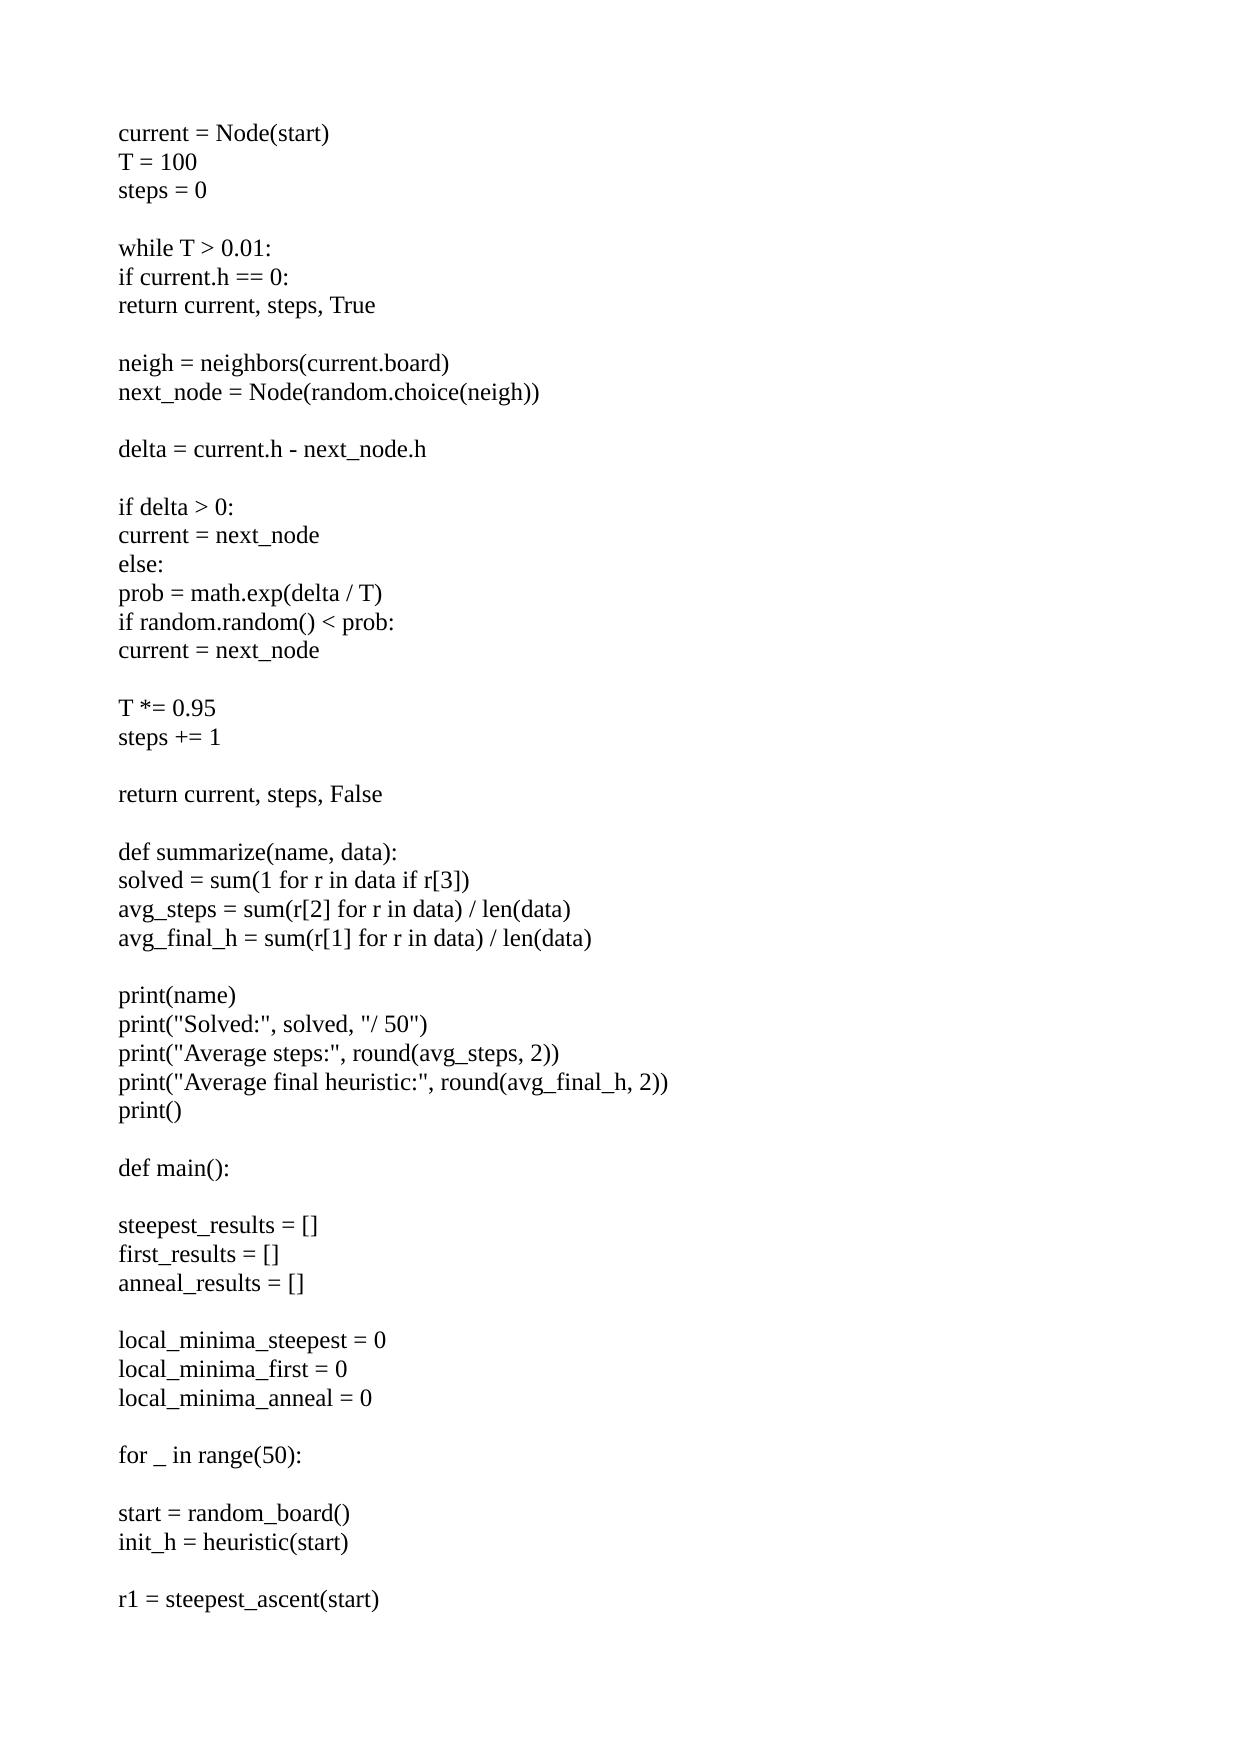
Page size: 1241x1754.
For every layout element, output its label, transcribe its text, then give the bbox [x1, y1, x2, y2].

text prob = math.exp(delta / T) [118, 578, 1122, 607]
text delta = current.h - next_node.h [118, 434, 1122, 463]
text print() [118, 1096, 1122, 1124]
text if random.random() < prob: [118, 607, 1122, 636]
text return current, steps, True [118, 291, 1122, 319]
text if current.h == 0: [118, 262, 1122, 291]
text r1 = steepest_ascent(start) [118, 1584, 1122, 1613]
text steps += 1 [118, 722, 1122, 751]
text def main(): [118, 1153, 1122, 1182]
text current = next_node [118, 521, 1122, 549]
text local_minima_steepest = 0 [118, 1326, 1122, 1354]
text print("Solved:", solved, "/ 50") [118, 1009, 1122, 1038]
text print("Average steps:", round(avg_steps, 2)) [118, 1038, 1122, 1067]
text neigh = neighbors(current.board) [118, 348, 1122, 377]
text current = Node(start) [118, 118, 1122, 147]
text else: [118, 549, 1122, 578]
text avg_final_h = sum(r[1] for r in data) / len(data) [118, 923, 1122, 952]
text local_minima_first = 0 [118, 1354, 1122, 1383]
text local_minima_anneal = 0 [118, 1383, 1122, 1412]
text first_results = [] [118, 1239, 1122, 1268]
text T = 100 [118, 147, 1122, 176]
text init_h = heuristic(start) [118, 1527, 1122, 1556]
text start = random_board() [118, 1498, 1122, 1527]
text avg_steps = sum(r[2] for r in data) / len(data) [118, 894, 1122, 923]
text if delta > 0: [118, 492, 1122, 521]
text anneal_results = [] [118, 1268, 1122, 1297]
text while T > 0.01: [118, 233, 1122, 262]
text steps = 0 [118, 176, 1122, 204]
text current = next_node [118, 636, 1122, 664]
text T *= 0.95 [118, 693, 1122, 722]
text for _ in range(50): [118, 1441, 1122, 1469]
text print(name) [118, 981, 1122, 1009]
text steepest_results = [] [118, 1211, 1122, 1239]
text next_node = Node(random.choice(neigh)) [118, 377, 1122, 406]
text solved = sum(1 for r in data if r[3]) [118, 866, 1122, 894]
text return current, steps, False [118, 779, 1122, 808]
text def summarize(name, data): [118, 837, 1122, 866]
text print("Average final heuristic:", round(avg_final_h, 2)) [118, 1067, 1122, 1096]
